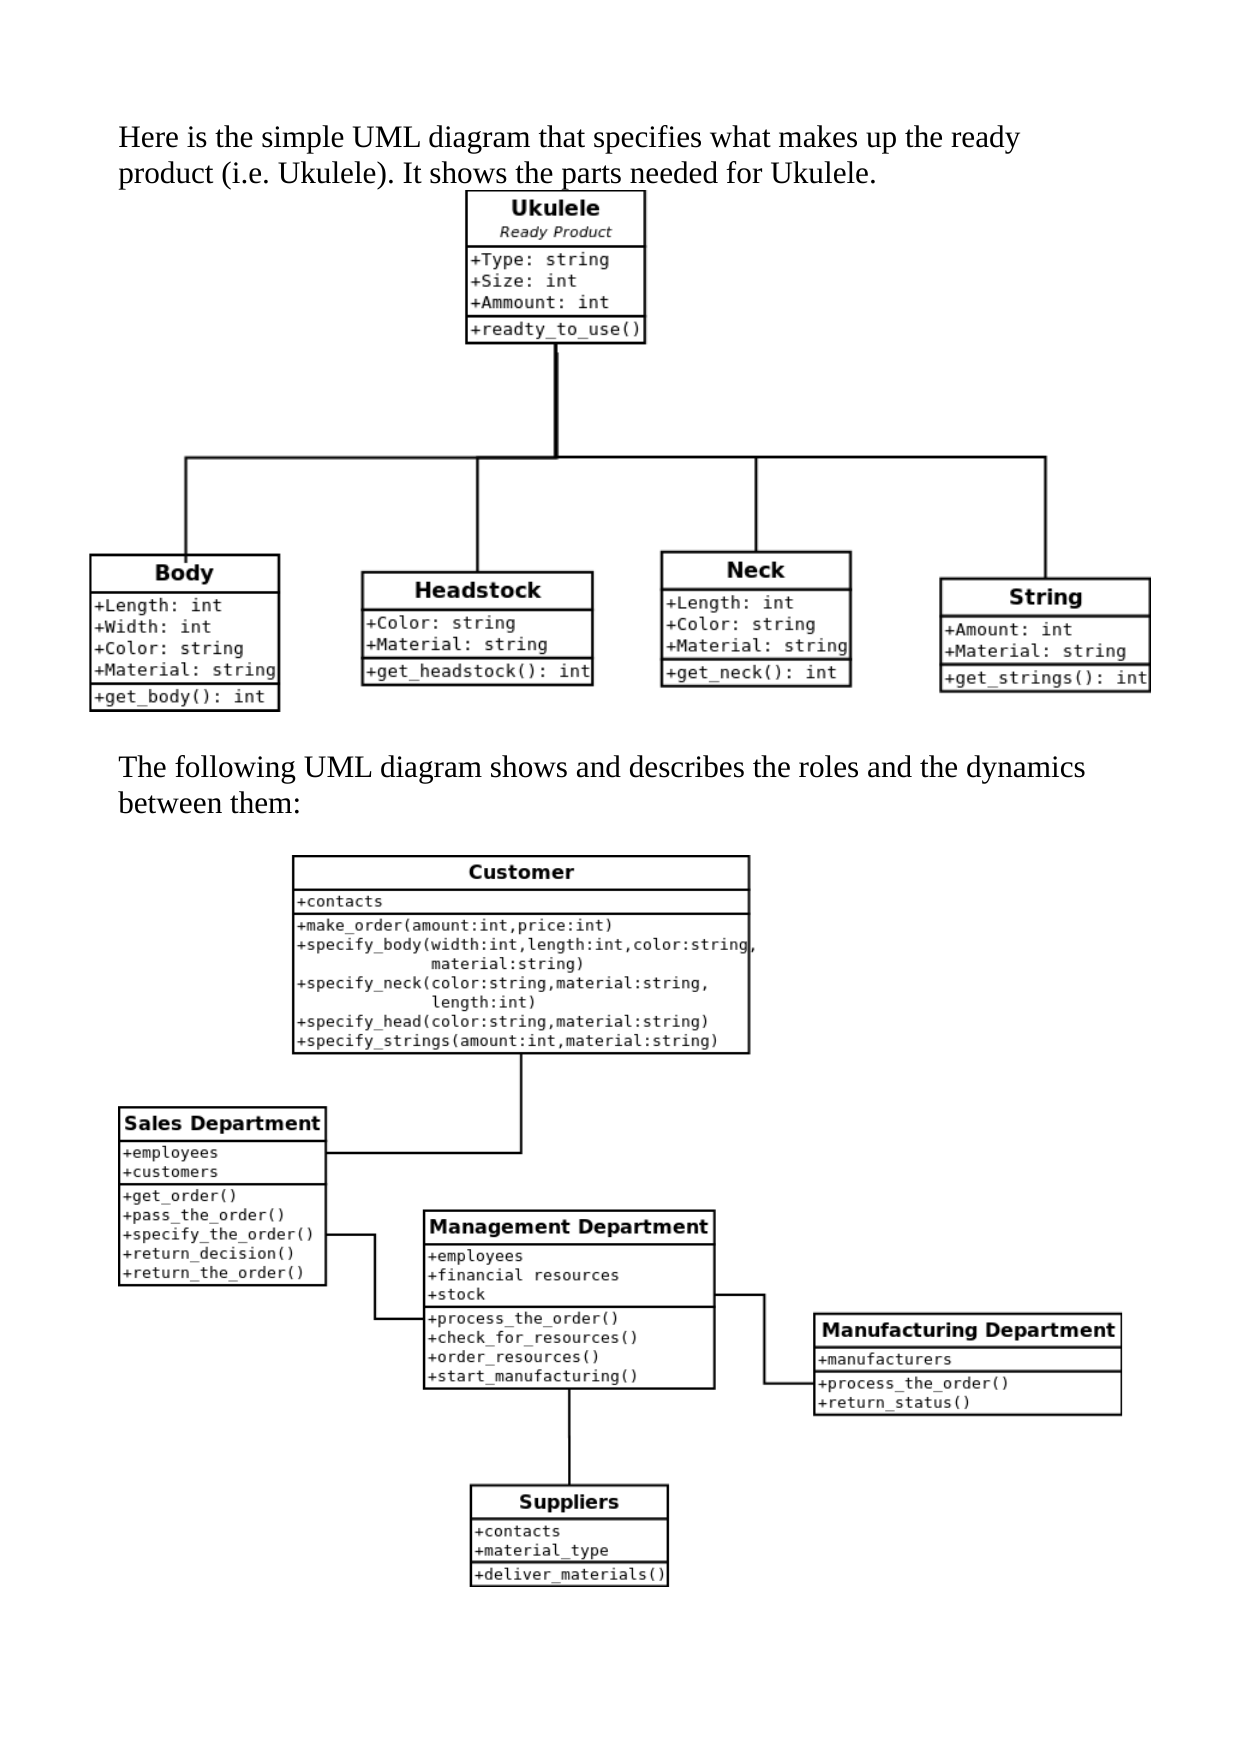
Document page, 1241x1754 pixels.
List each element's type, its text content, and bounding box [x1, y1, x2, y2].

text Here is the simple UML diagram that specifies what makes up the ready product (i.e. Ukulele). It shows the parts needed for Ukulele. [118, 118, 1122, 190]
picture [118, 855, 1123, 1587]
picture [89, 190, 1151, 712]
text The following UML diagram shows and describes the roles and the dynamics between them: [118, 748, 1122, 820]
